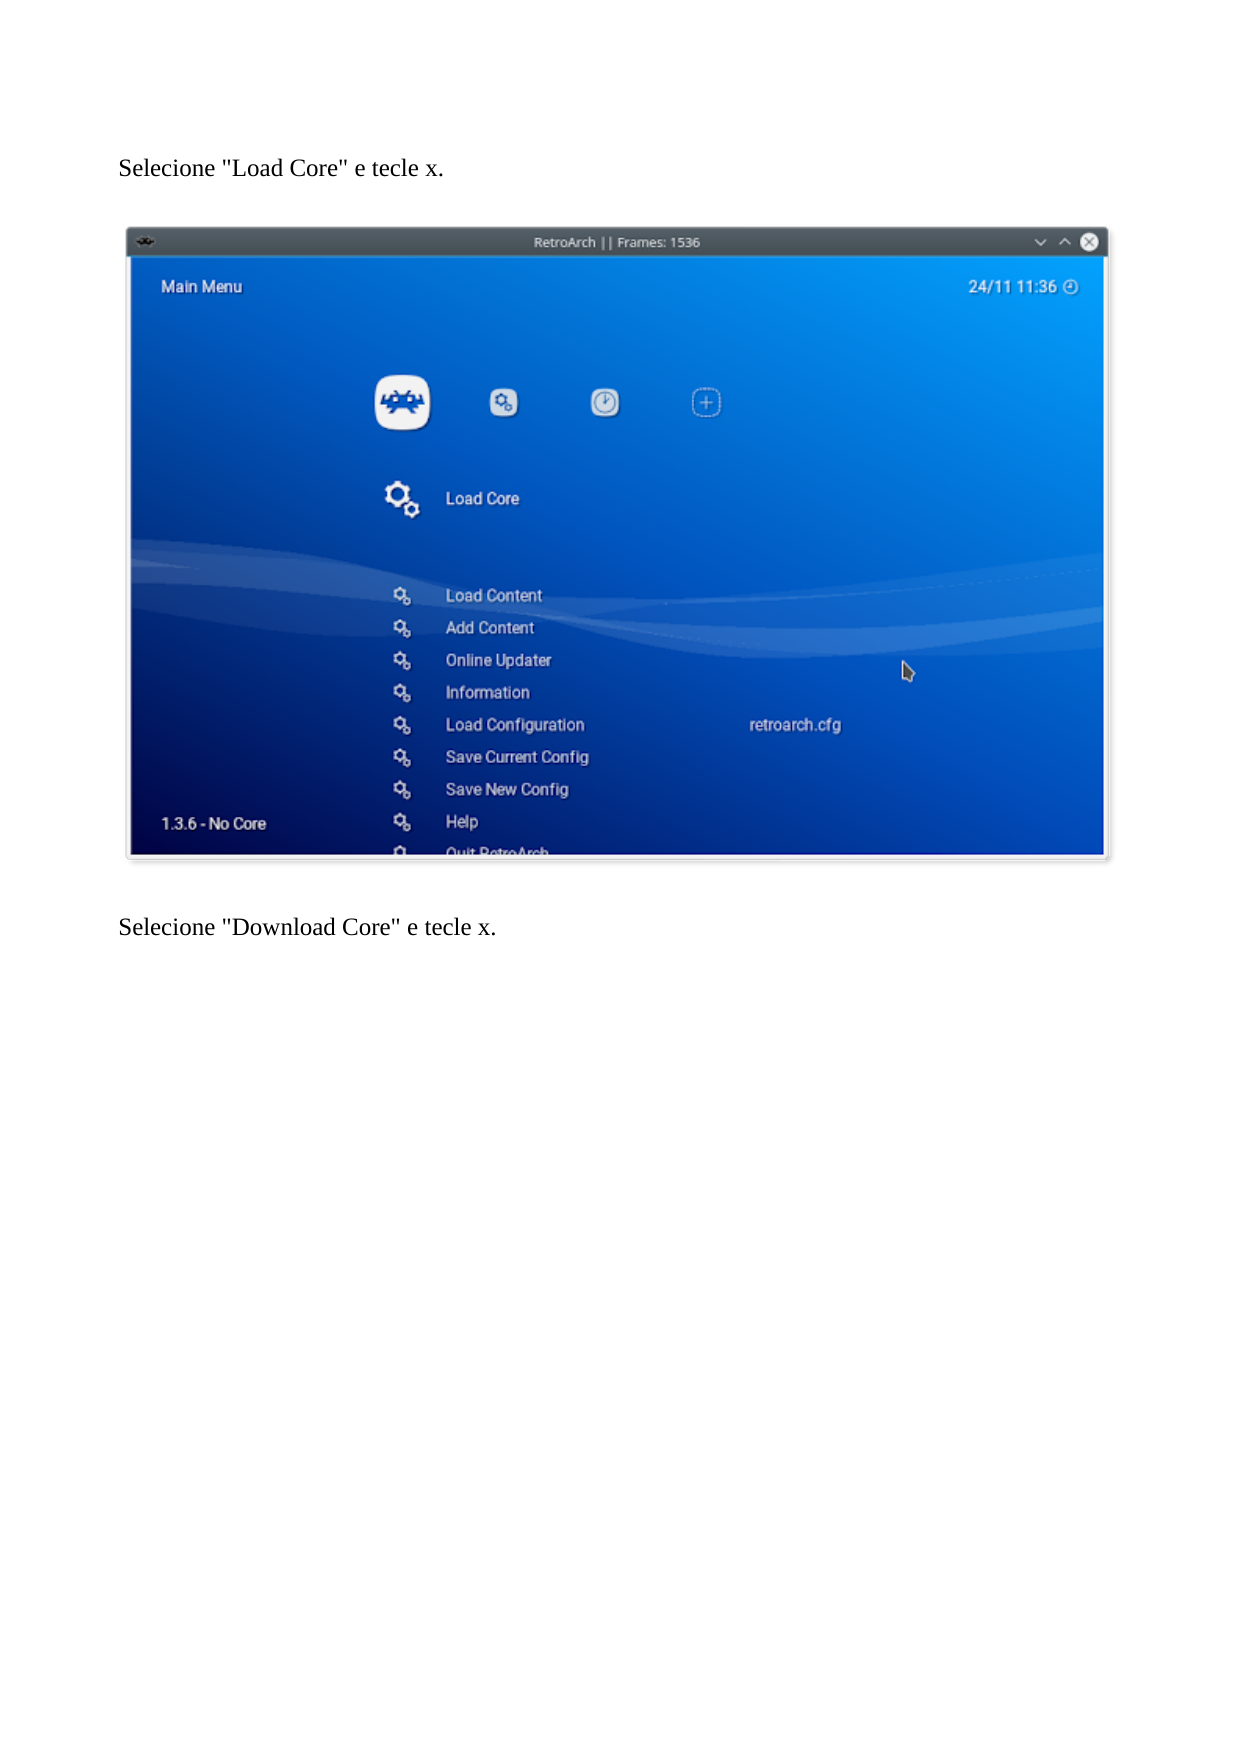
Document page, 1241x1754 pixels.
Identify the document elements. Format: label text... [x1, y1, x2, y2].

text Selecione "Load Core" e tecle x. [118, 153, 1122, 181]
picture [120, 221, 1121, 872]
text Selecione "Download Core" e tecle x. [118, 912, 1122, 941]
